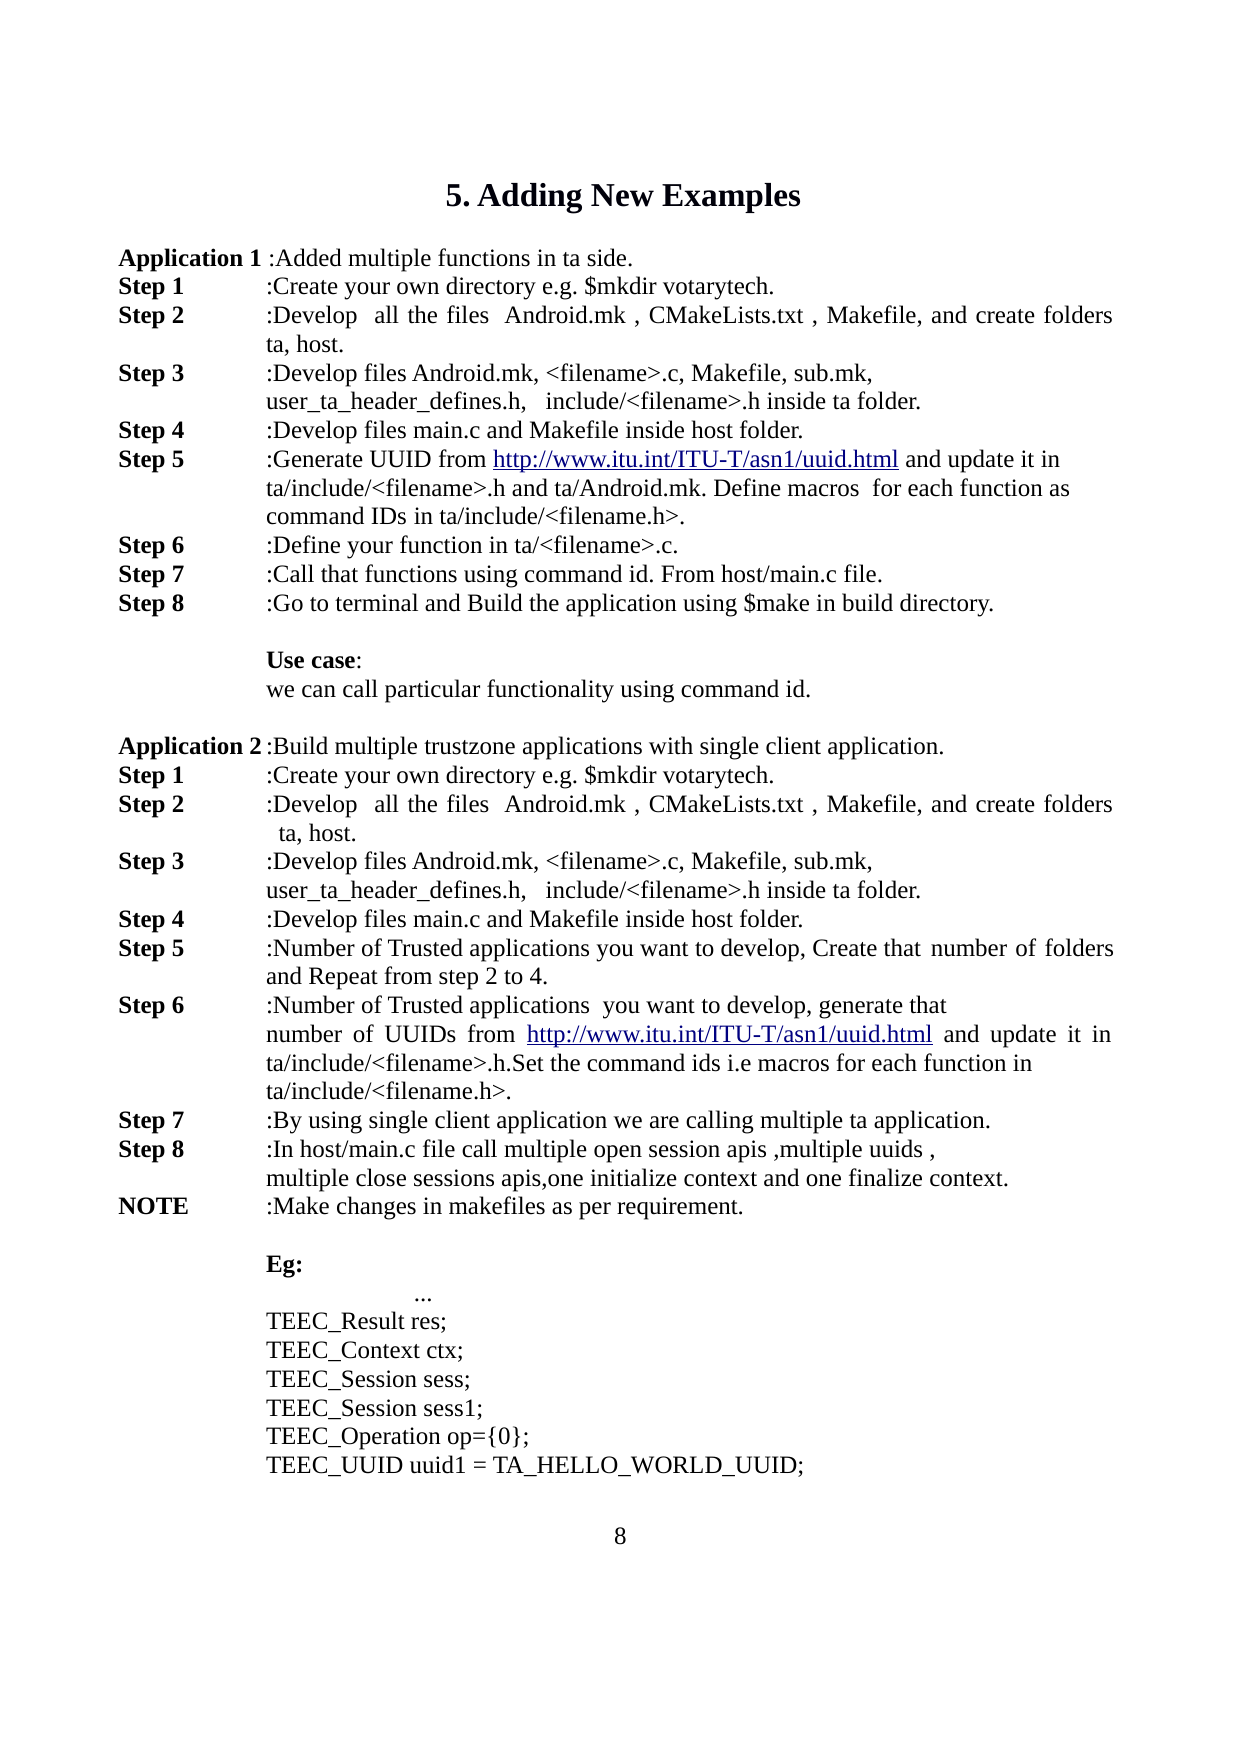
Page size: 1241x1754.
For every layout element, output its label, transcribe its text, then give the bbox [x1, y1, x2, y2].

title Application 2 :Build multiple trustzone applications with single client application. [118, 731, 1122, 760]
text Eg: [118, 1249, 1122, 1278]
title Step 6 :Number of Trusted applications you want to develop, generate that number of UUIDs from http://www.itu.int/ITU-T/asn1/uuid.html and update it in ta/include/<filename>.h.Set the command ids i.e macros for each function in ta/include/<filename.h>. [118, 990, 1122, 1105]
title Step 1 :Create your own directory e.g. $mkdir votarytech. [118, 271, 1122, 300]
text TEEC_Result res; [118, 1306, 1122, 1335]
title Step 1 :Create your own directory e.g. $mkdir votarytech. [118, 760, 1122, 789]
title Step 5 :Number of Trusted applications you want to develop, Create that number of folders and Repeat from step 2 to 4. [118, 933, 1122, 990]
title Application 1 :Added multiple functions in ta side. [118, 243, 1122, 271]
title Step 5 :Generate UUID from http://www.itu.int/ITU-T/asn1/uuid.html and update it in ta/include/<filename>.h and ta/Android.mk. Define macros for each function as command IDs in ta/include/<filename.h>. [118, 444, 1122, 530]
text Step 8 :In host/main.c file call multiple open session apis ,multiple uuids , multiple close sessions apis,one initialize context and one finalize context. [118, 1134, 1122, 1191]
text TEEC_Operation op={0}; [118, 1421, 1122, 1450]
text NOTE :Make changes in makefiles as per requirement. [118, 1191, 1122, 1220]
subtitle 5. Adding New Examples [83, 176, 1122, 214]
title Step 6 :Define your function in ta/<filename>.c. [118, 530, 1122, 559]
title we can call particular functionality using command id. [118, 674, 1122, 703]
title Step 3 :Develop files Android.mk, <filename>.c, Makefile, sub.mk, user_ta_header_defines.h, include/<filename>.h inside ta folder. [118, 846, 1122, 904]
text TEEC_Context ctx; [118, 1335, 1122, 1364]
text Step 7 :By using single client application we are calling multiple ta application. [118, 1105, 1122, 1134]
title Step 3 :Develop files Android.mk, <filename>.c, Makefile, sub.mk, user_ta_header_defines.h, include/<filename>.h inside ta folder. [118, 358, 1122, 415]
text ... [118, 1278, 1122, 1306]
title Step 8 :Go to terminal and Build the application using $make in build directory. [118, 588, 1122, 616]
title Step 2 :Develop all the files Android.mk , CMakeLists.txt , Makefile, and create folders ta, host. [118, 789, 1122, 846]
title Use case: [118, 645, 1122, 674]
title Step 2 :Develop all the files Android.mk , CMakeLists.txt , Makefile, and create folders ta, host. [118, 300, 1122, 358]
title Step 7 :Call that functions using command id. From host/main.c file. [118, 559, 1122, 588]
text TEEC_UUID uuid1 = TA_HELLO_WORLD_UUID; [118, 1450, 1122, 1479]
title Step 4 :Develop files main.c and Makefile inside host folder. [118, 904, 1122, 933]
text TEEC_Session sess1; [118, 1393, 1122, 1421]
title Step 4 :Develop files main.c and Makefile inside host folder. [118, 415, 1122, 444]
text TEEC_Session sess; [118, 1364, 1122, 1393]
